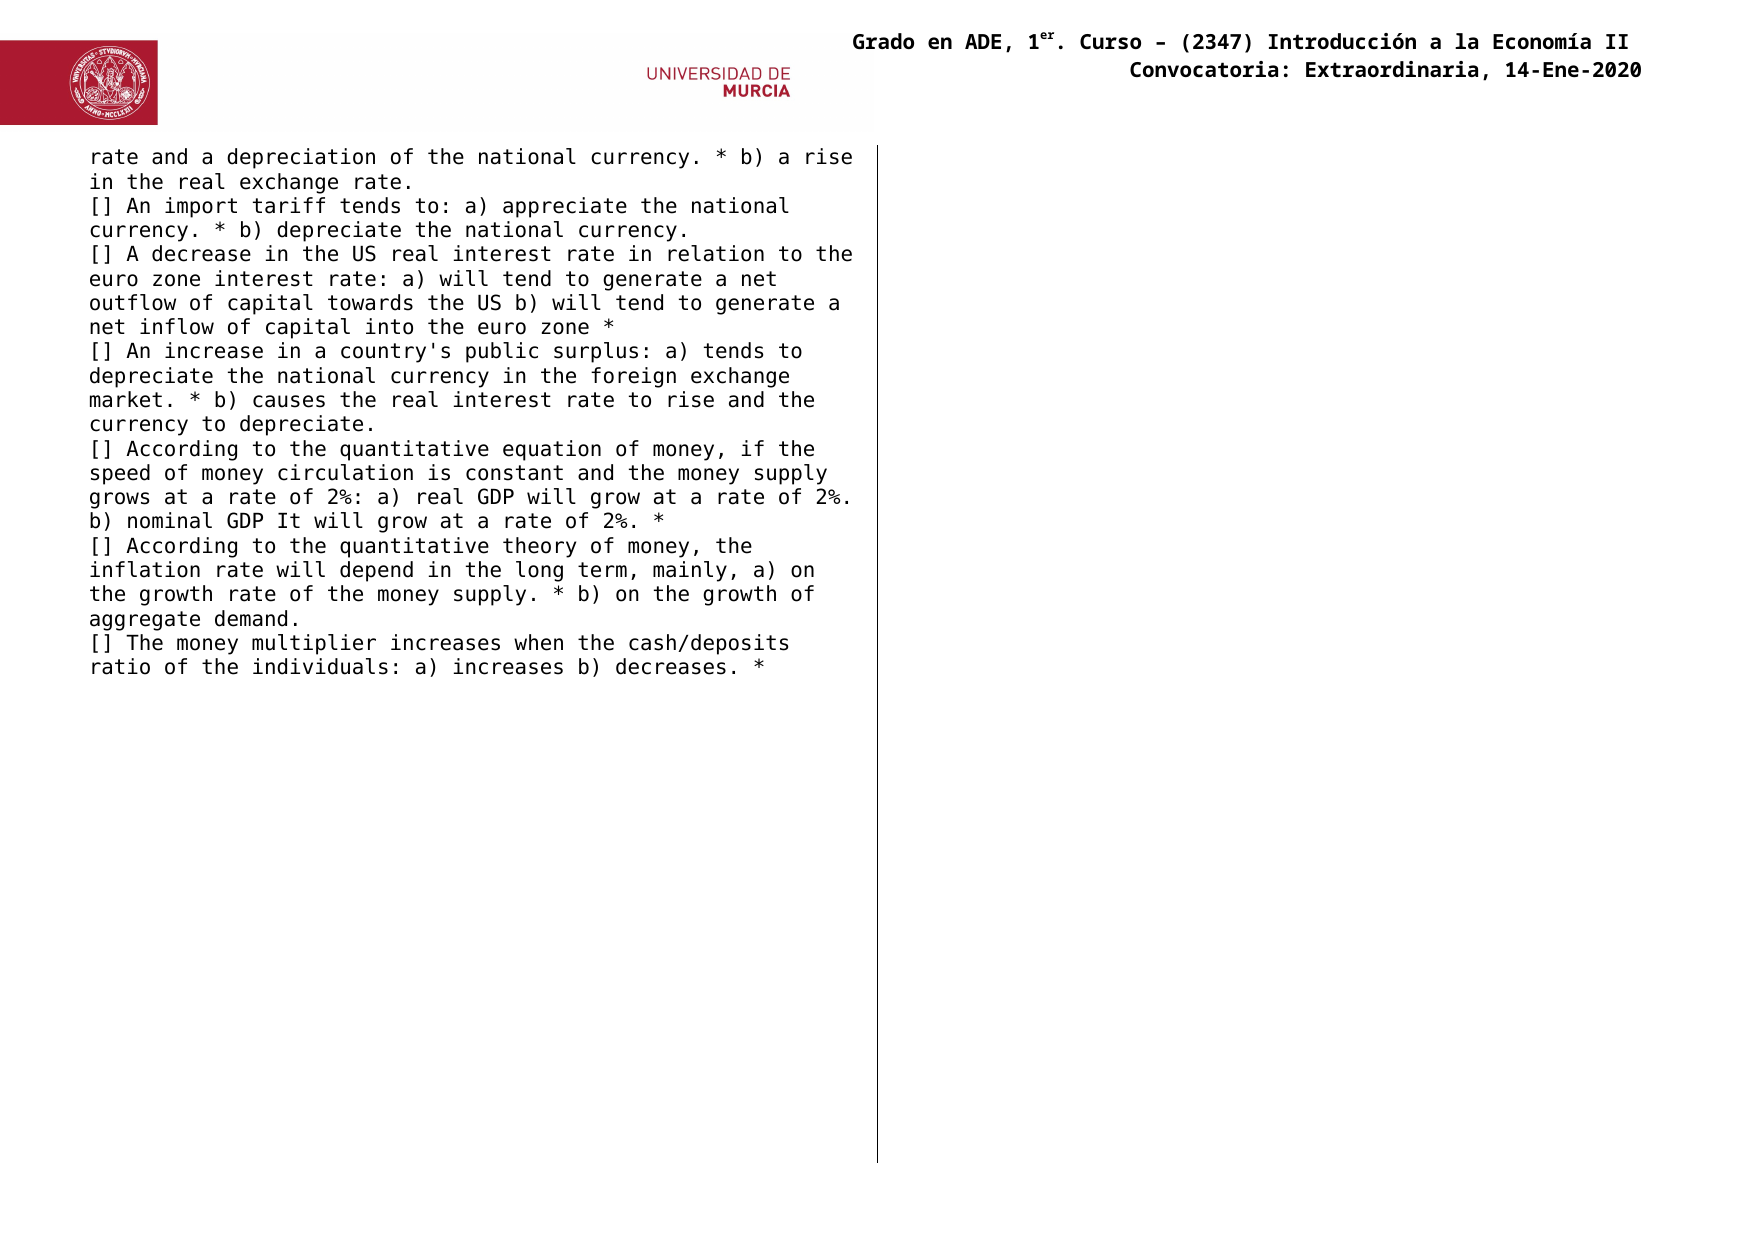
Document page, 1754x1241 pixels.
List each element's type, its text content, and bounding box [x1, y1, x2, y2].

text [] The money multiplier increases when the cash/deposits ratio of the individuals: a) increases b) decreases. * [88, 631, 862, 679]
text [] An increase in a country's public surplus: a) tends to depreciate the national currency in the foreign exchange market. * b) causes the real interest rate to rise and the currency to depreciate. [88, 339, 862, 437]
text [] A decrease in the US real interest rate in relation to the euro zone interest rate: a) will tend to generate a net outflow of capital towards the US b) will tend to generate a net inflow of capital into the euro zone * [88, 242, 862, 339]
picture [0, 33, 874, 132]
text [] An import tariff tends to: a) appreciate the national currency. * b) depreciate the national currency. [88, 194, 862, 242]
text rate and a depreciation of the national currency. * b) a rise in the real exchange rate. [88, 145, 862, 194]
text [] According to the quantitative equation of money, if the speed of money circulation is constant and the money supply grows at a rate of 2%: a) real GDP will grow at a rate of 2%. b) nominal GDP It will grow at a rate of 2%. * [88, 437, 862, 534]
text [] According to the quantitative theory of money, the inflation rate will depend in the long term, mainly, a) on the growth rate of the money supply. * b) on the growth of aggregate demand. [88, 534, 862, 631]
